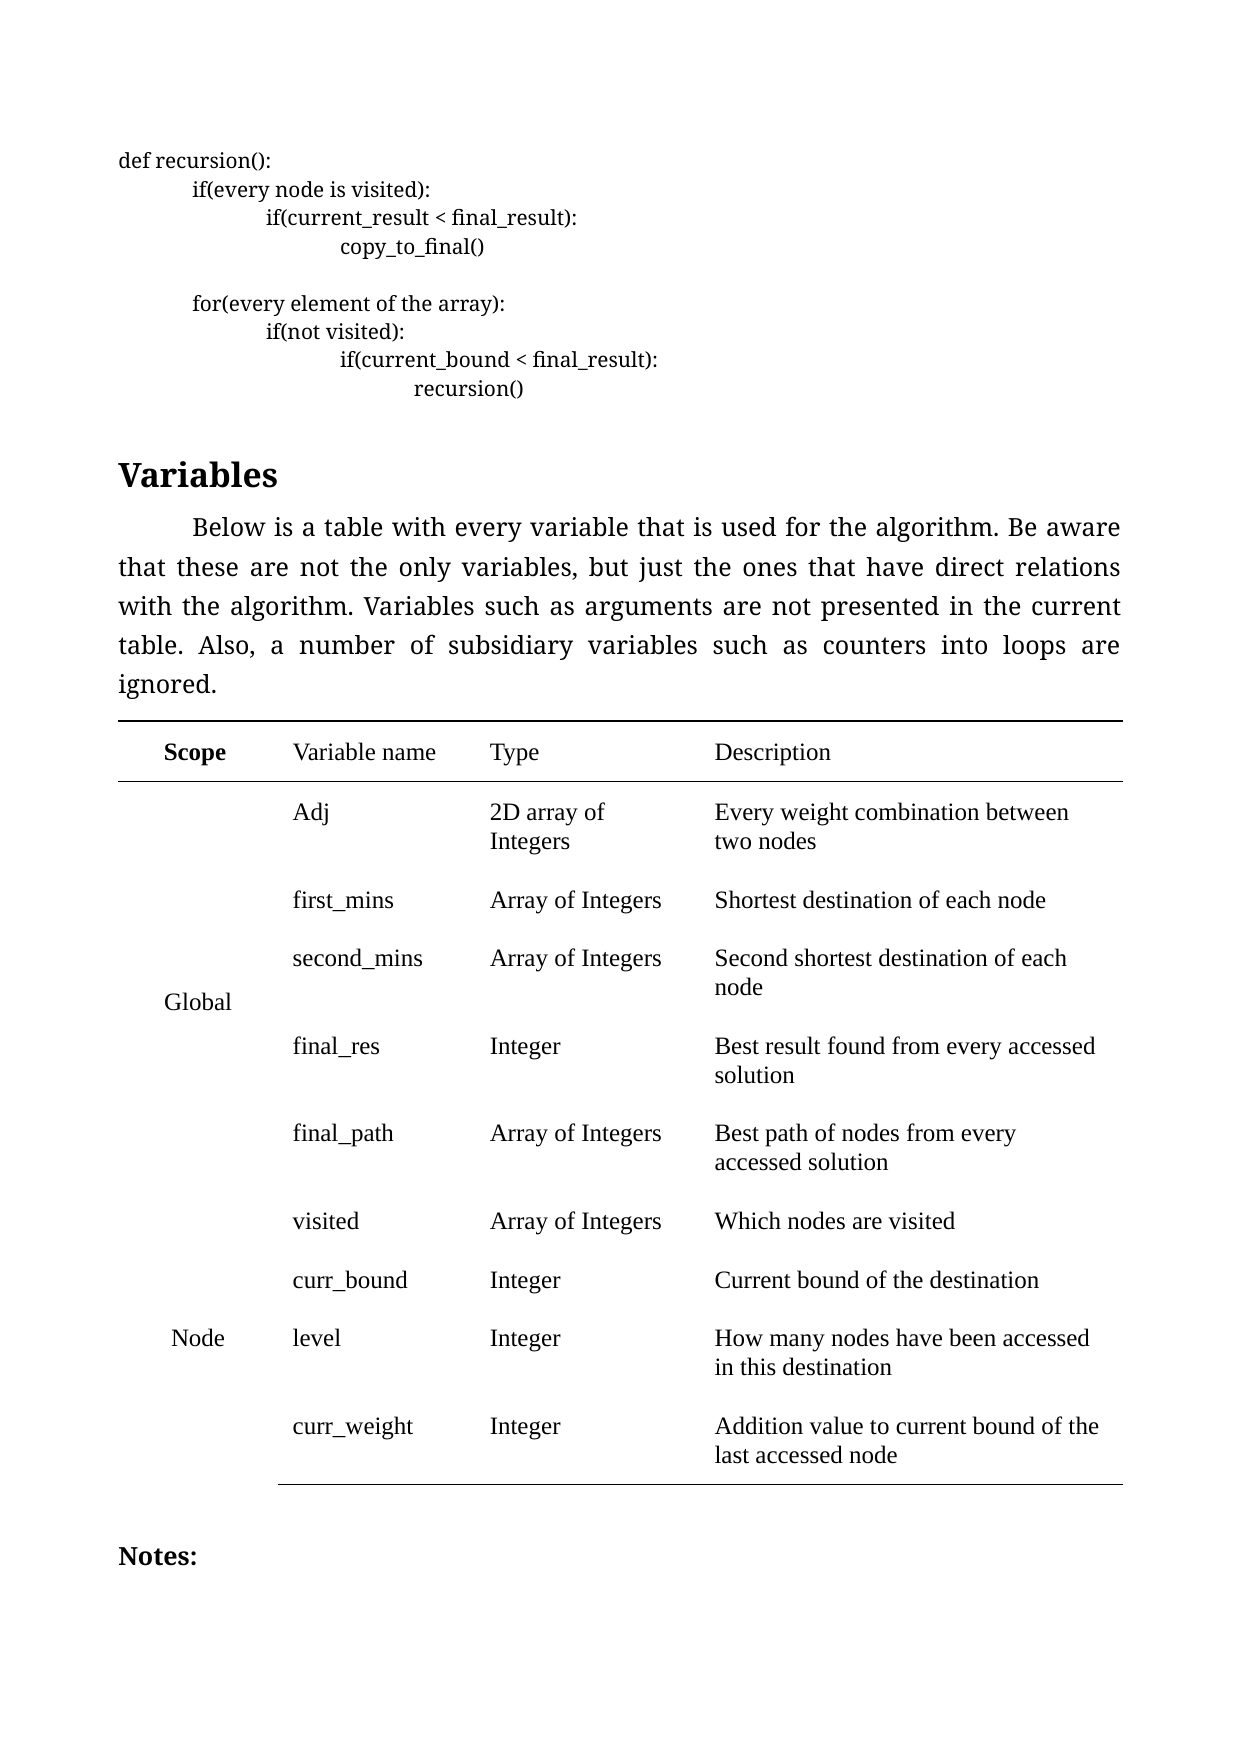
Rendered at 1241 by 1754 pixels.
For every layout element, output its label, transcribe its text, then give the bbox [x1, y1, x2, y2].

table_cell Best path of nodes from every accessed solution [699, 1104, 1123, 1191]
table_cell visited [278, 1191, 474, 1250]
table_cell Array of Integers [475, 870, 699, 928]
table_cell Integer [475, 1016, 699, 1103]
table_cell Second shortest destination of each node [699, 929, 1123, 1016]
text Notes: [118, 1539, 1122, 1573]
table_cell Every weight combination between two nodes [699, 782, 1123, 870]
table_cell Shortest destination of each node [699, 870, 1123, 928]
table_cell Current bound of the destination [699, 1250, 1123, 1308]
text if(every node is visited): [118, 175, 1122, 203]
table_cell Adj [278, 782, 474, 870]
text if(not visited): [118, 317, 1122, 346]
table_cell Array of Integers [475, 1104, 699, 1191]
text def recursion(): [118, 147, 1122, 175]
table_cell second_mins [278, 929, 474, 1016]
text if(current_bound < final_result): [118, 346, 1122, 374]
table_cell Node [118, 1191, 277, 1483]
table_cell Integer [475, 1396, 699, 1483]
text copy_to_final() [118, 232, 1122, 260]
table_cell Best result found from every accessed solution [699, 1016, 1123, 1103]
table_cell 2D array of Integers [475, 782, 699, 870]
table_header Variable name [278, 722, 474, 781]
subtitle Variables [118, 452, 1122, 497]
table_header Scope [118, 722, 277, 781]
table_cell curr_weight [278, 1396, 474, 1483]
table_cell Array of Integers [475, 929, 699, 1016]
table_cell Global [118, 782, 277, 1191]
table_cell final_res [278, 1016, 474, 1103]
table_cell Which nodes are visited [699, 1191, 1123, 1250]
text if(current_result < final_result): [118, 203, 1122, 232]
table_cell Integer [475, 1250, 699, 1308]
table_cell Addition value to current bound of the last accessed node [699, 1396, 1123, 1483]
text recursion() [118, 374, 1122, 402]
text Below is a table with every variable that is used for the algorithm. Be aware that these are not the only variables, but just the ones that have direct relations with the algorithm. Variables such as arguments are not presented in the current table. Also, a number of subsidiary variables such as counters into loops are ignored. [118, 510, 1122, 701]
table_cell Integer [475, 1309, 699, 1396]
table_cell final_path [278, 1104, 474, 1191]
table_cell Array of Integers [475, 1191, 699, 1250]
table_cell How many nodes have been accessed in this destination [699, 1309, 1123, 1396]
table_header Description [699, 722, 1123, 781]
table_cell curr_bound [278, 1250, 474, 1308]
text for(every element of the array): [118, 289, 1122, 317]
table_header Type [475, 722, 699, 781]
table_cell level [278, 1309, 474, 1396]
table_cell first_mins [278, 870, 474, 928]
